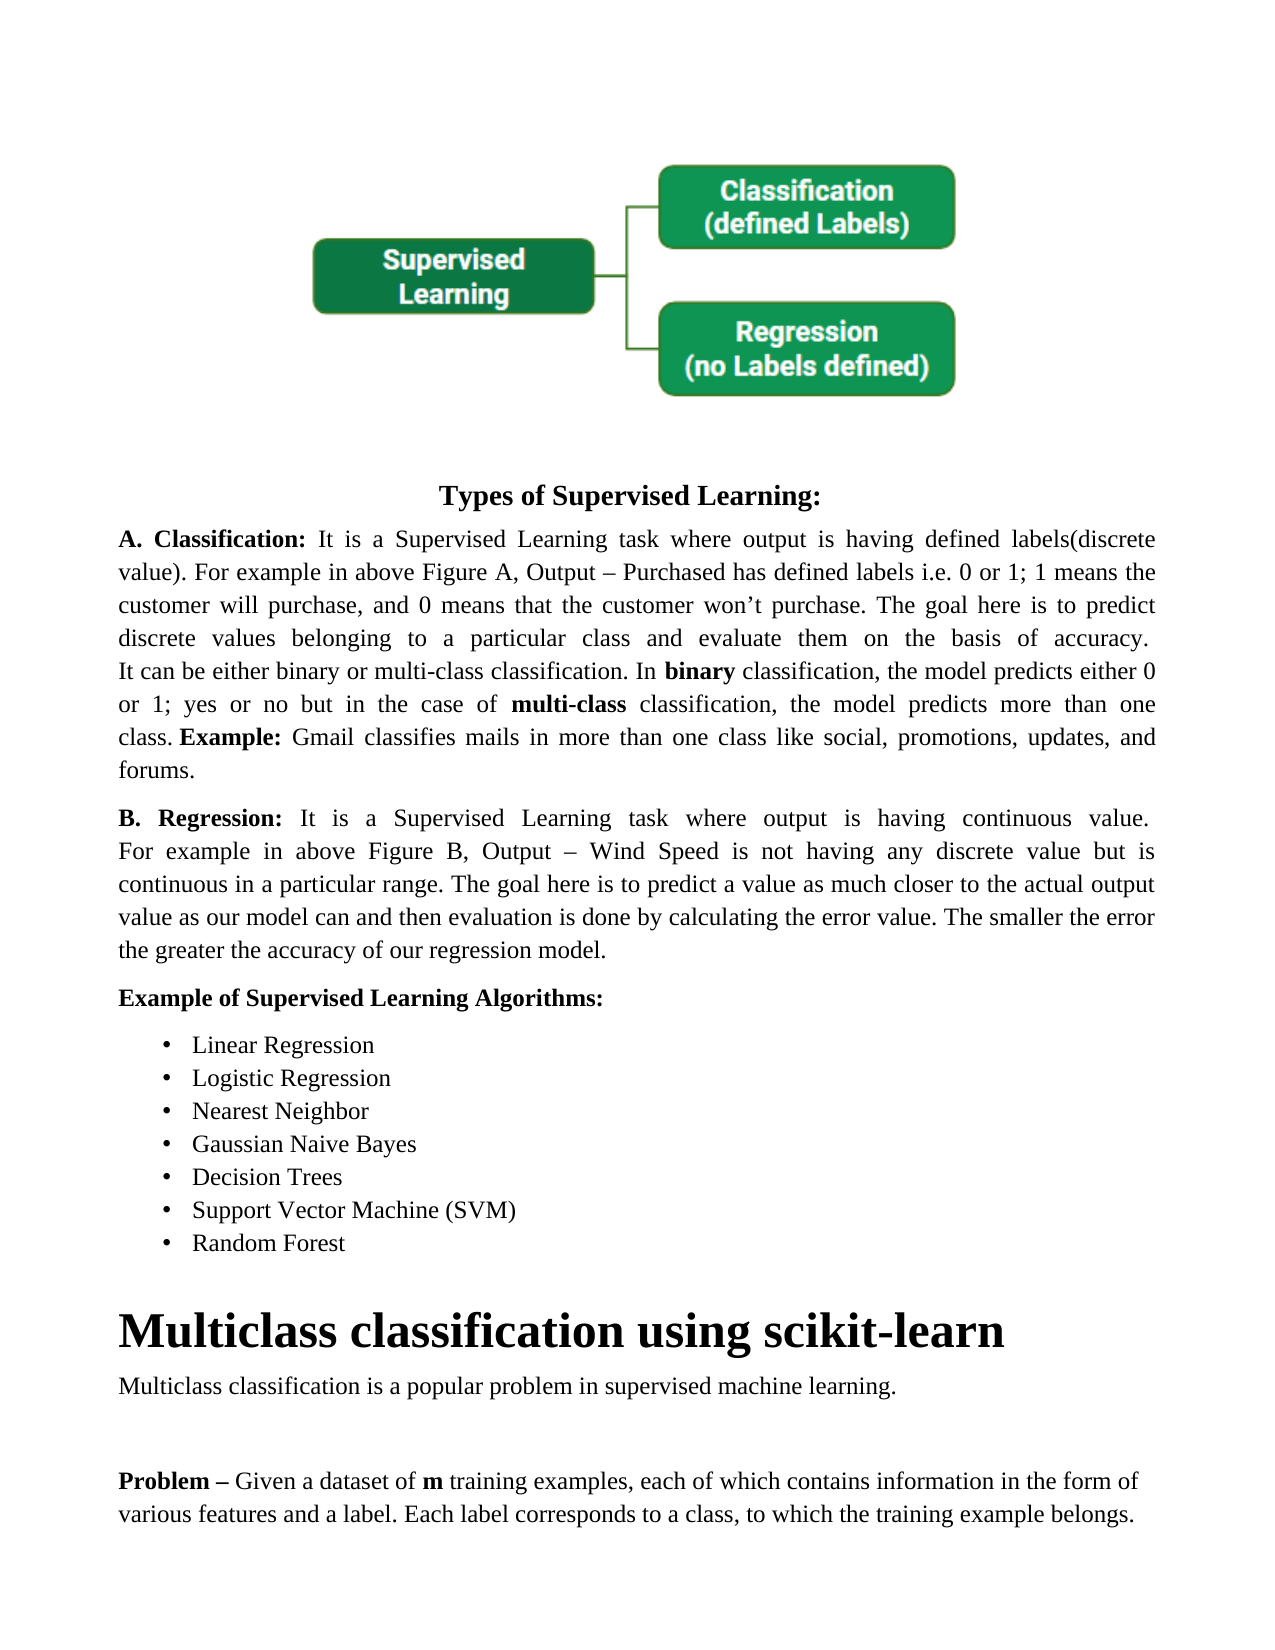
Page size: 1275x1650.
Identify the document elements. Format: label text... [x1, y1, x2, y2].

subtitle Types of Supervised Learning: [118, 478, 1157, 512]
text B. Regression: It is a Supervised Learning task where output is having continuous value. For example in above Figure B, Output – Wind Speed is not having any discrete value but is continuous in a particular range. The goal here is to predict a value as much closer to the actual output value as our model can and then evaluation is done by calculating the error value. The smaller the error the greater the accuracy of our regression model. [118, 803, 1157, 964]
list Gaussian Naive Bayes [162, 1129, 1157, 1158]
list Support Vector Machine (SVM) [162, 1195, 1157, 1224]
text A. Classification: It is a Supervised Learning task where output is having defined labels(discrete value). For example in above Figure A, Output – Purchased has defined labels i.e. 0 or 1; 1 means the customer will purchase, and 0 means that the customer won’t purchase. The goal here is to predict discrete values belonging to a particular class and evaluate them on the basis of accuracy. It can be either binary or multi-class classification. In binary classification, the model predicts either 0 or 1; yes or no but in the case of multi-class classification, the model predicts more than one class. Example: Gmail classifies mails in more than one class like social, promotions, updates, and forums. [118, 524, 1157, 784]
picture [269, 118, 1006, 445]
list Nearest Neighbor [162, 1096, 1157, 1125]
list Decision Trees [162, 1162, 1157, 1191]
text Multiclass classification is a popular problem in supervised machine learning. [118, 1371, 1157, 1400]
list Logistic Regression [162, 1063, 1157, 1092]
list Linear Regression [162, 1030, 1157, 1059]
list Random Forest [162, 1228, 1157, 1257]
subtitle Multiclass classification using scikit-learn [118, 1301, 1157, 1358]
text Problem – Given a dataset of m training examples, each of which contains information in the form of various features and a label. Each label corresponds to a class, to which the training example belongs. [118, 1466, 1157, 1528]
text Example of Supervised Learning Algorithms: [118, 983, 1157, 1011]
